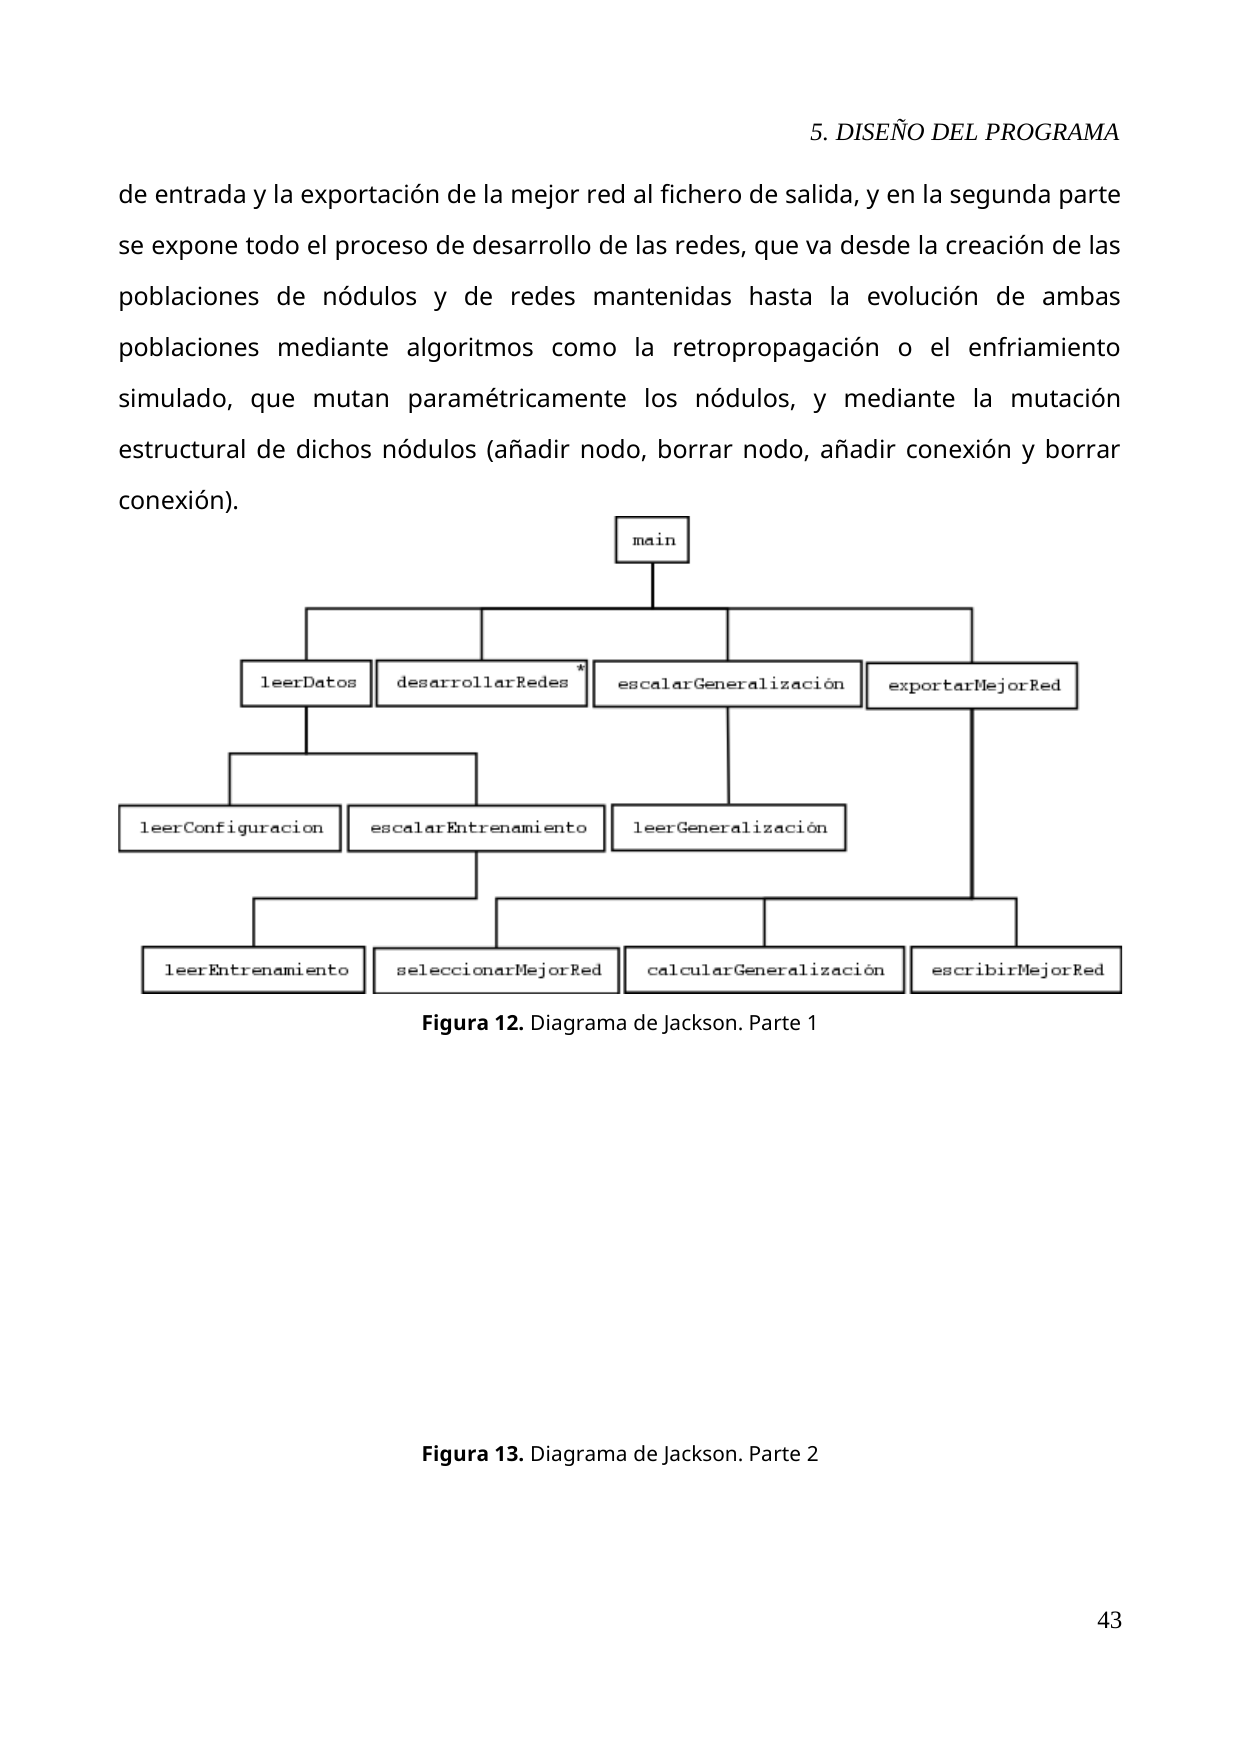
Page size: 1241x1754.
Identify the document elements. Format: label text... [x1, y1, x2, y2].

picture [118, 516, 1123, 994]
text Figura 13. Diagrama de Jackson. Parte 2 [118, 1439, 1122, 1468]
text Figura 12. Diagrama de Jackson. Parte 1 [118, 994, 1122, 1037]
text de entrada y la exportación de la mejor red al fichero de salida, y en la segunda parte se expone todo el proceso de desarrollo de las redes, que va desde la creación de las poblaciones de nódulos y de redes mantenidas hasta la evolución de ambas poblaciones mediante algoritmos como la retropropagación o el enfriamiento simulado, que mutan paramétricamente los nódulos, y mediante la mutación estructural de dichos nódulos (añadir nodo, borrar nodo, añadir conexión y borrar conexión). [118, 177, 1122, 516]
